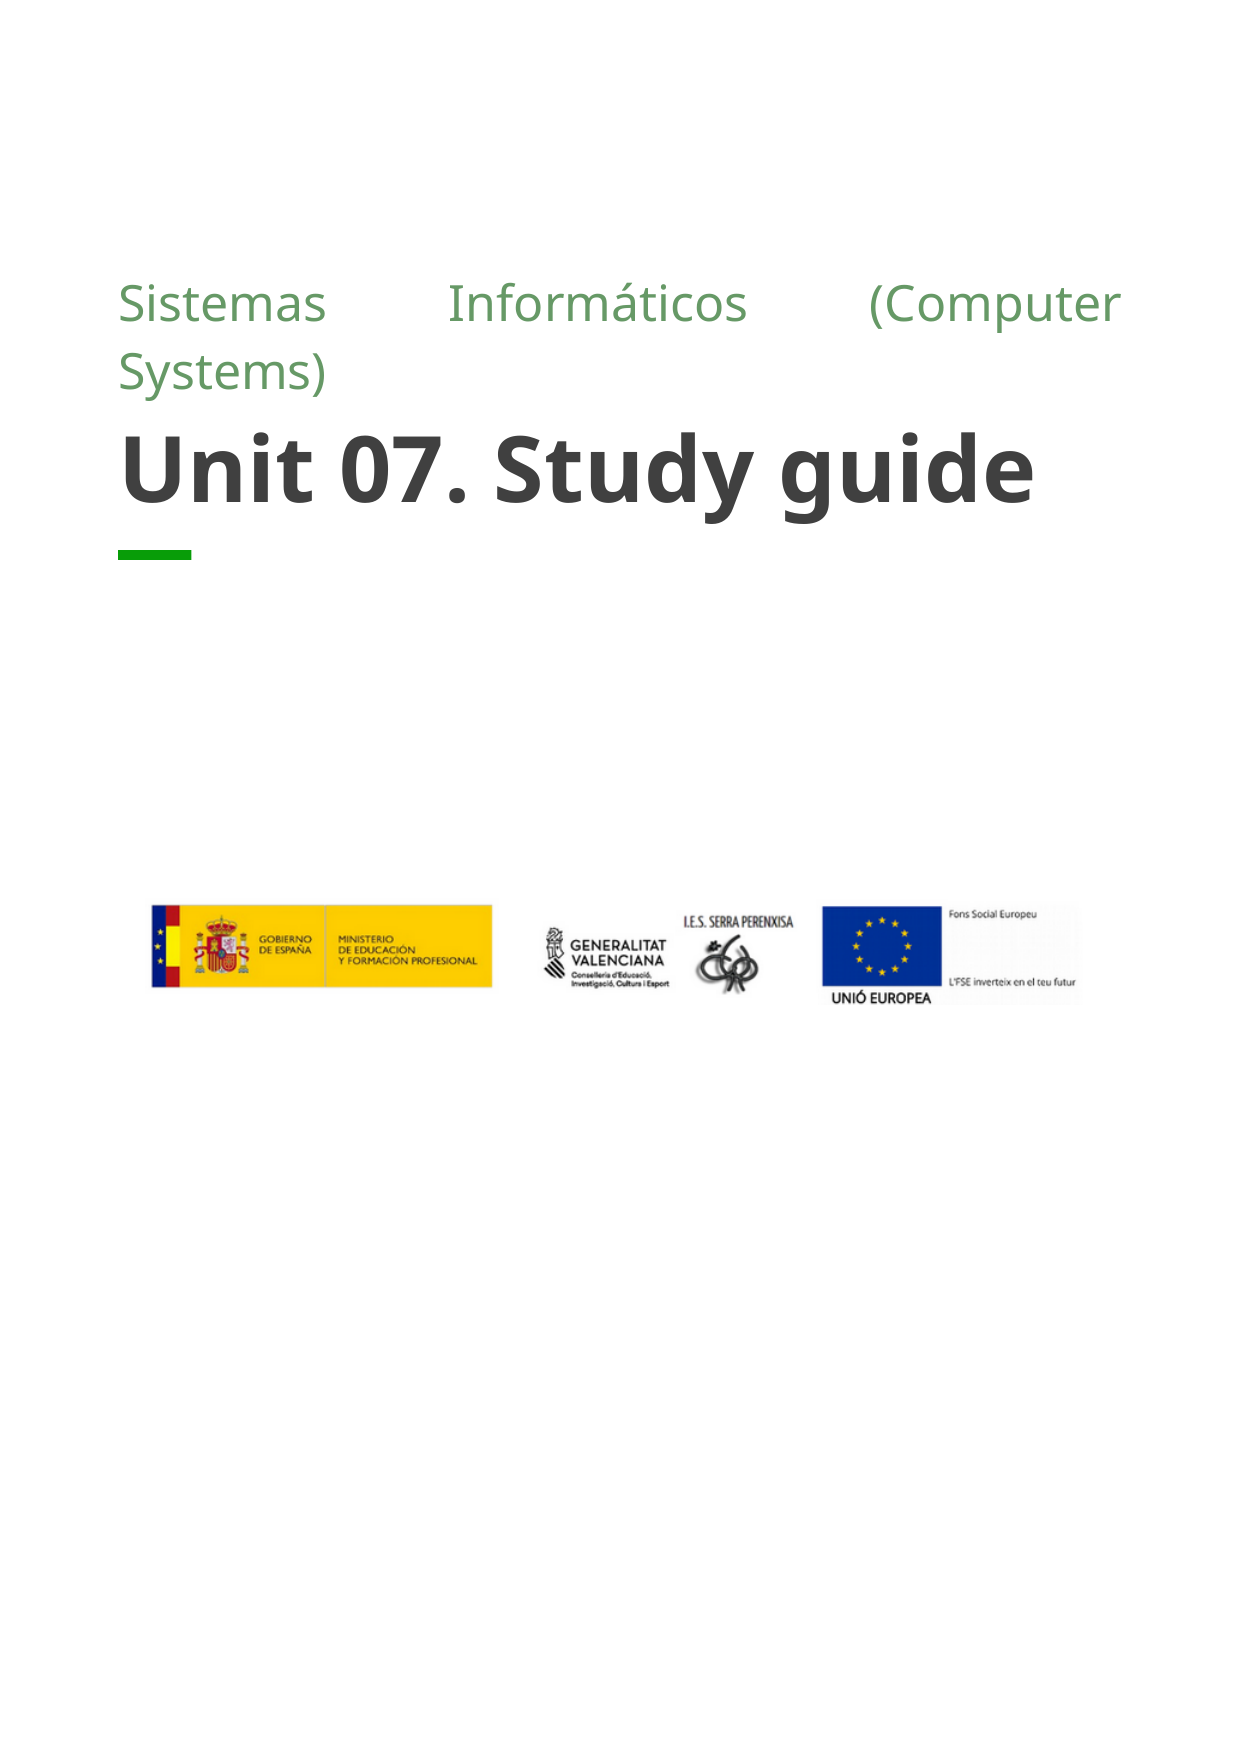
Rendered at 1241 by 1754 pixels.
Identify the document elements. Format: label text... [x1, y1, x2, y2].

picture [118, 550, 192, 560]
picture [118, 885, 1123, 1005]
title Sistemas Informáticos (Computer Systems) Unit 07. Study guide [118, 268, 1122, 529]
